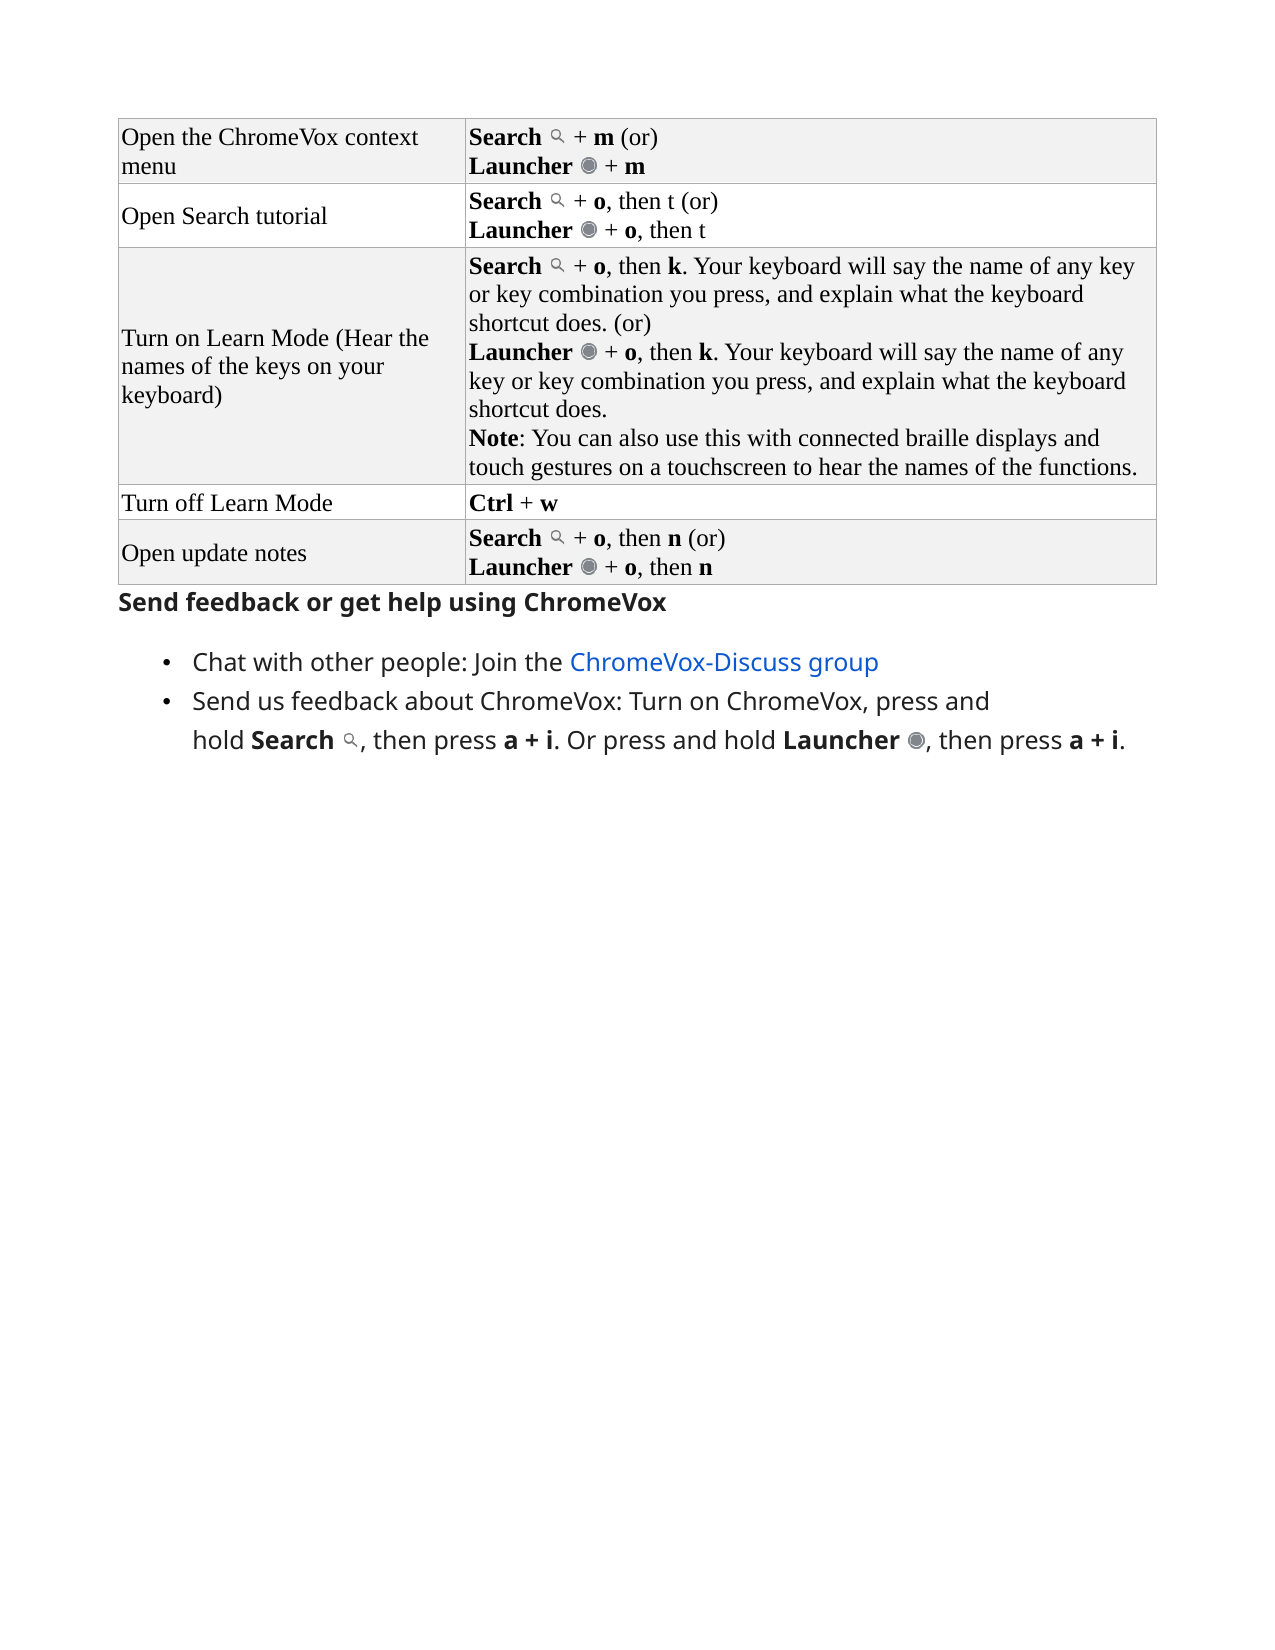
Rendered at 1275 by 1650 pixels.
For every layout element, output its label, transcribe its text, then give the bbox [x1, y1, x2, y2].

picture [341, 730, 360, 750]
picture [548, 191, 567, 210]
table_cell Open update notes [119, 520, 465, 584]
table_cell Open Search tutorial [119, 184, 465, 247]
picture [579, 341, 598, 361]
table_cell Turn off Learn Mode [119, 485, 465, 519]
list Send us feedback about ChromeVox: Turn on ChromeVox, press and hold Search , then press a + i. Or press and hold Launcher , then press a + i. [162, 683, 1157, 757]
table_cell Turn on Learn Mode (Hear the names of the keys on your keyboard) [119, 248, 465, 484]
table_cell Search + o, then t (or) Launcher + o, then t [466, 184, 1156, 247]
table_cell Search + o, then n (or) Launcher + o, then n [466, 520, 1156, 584]
table_cell Search + o, then k. Your keyboard will say the name of any key or key combination you press, and explain what the keyboard shortcut does. (or) Launcher + o, then k. Your keyboard will say the name of any key or key combination you press, and explain what the keyboard shortcut does. Note: You can also use this with connected braille displays and touch gestures on a touchscreen to hear the names of the functions. [466, 248, 1156, 484]
table_cell Ctrl + w [466, 485, 1156, 519]
picture [548, 527, 567, 547]
picture [548, 126, 567, 146]
picture [548, 255, 567, 275]
table_header Search + m (or) Launcher + m [466, 119, 1156, 182]
picture [579, 155, 598, 175]
picture [906, 730, 926, 750]
table_header Open the ChromeVox context menu [119, 119, 465, 182]
list Chat with other people: Join the ChromeVox-Discuss group [162, 644, 1157, 678]
subtitle Send feedback or get help using ChromeVox [118, 585, 1157, 619]
picture [579, 556, 598, 576]
picture [579, 219, 598, 239]
